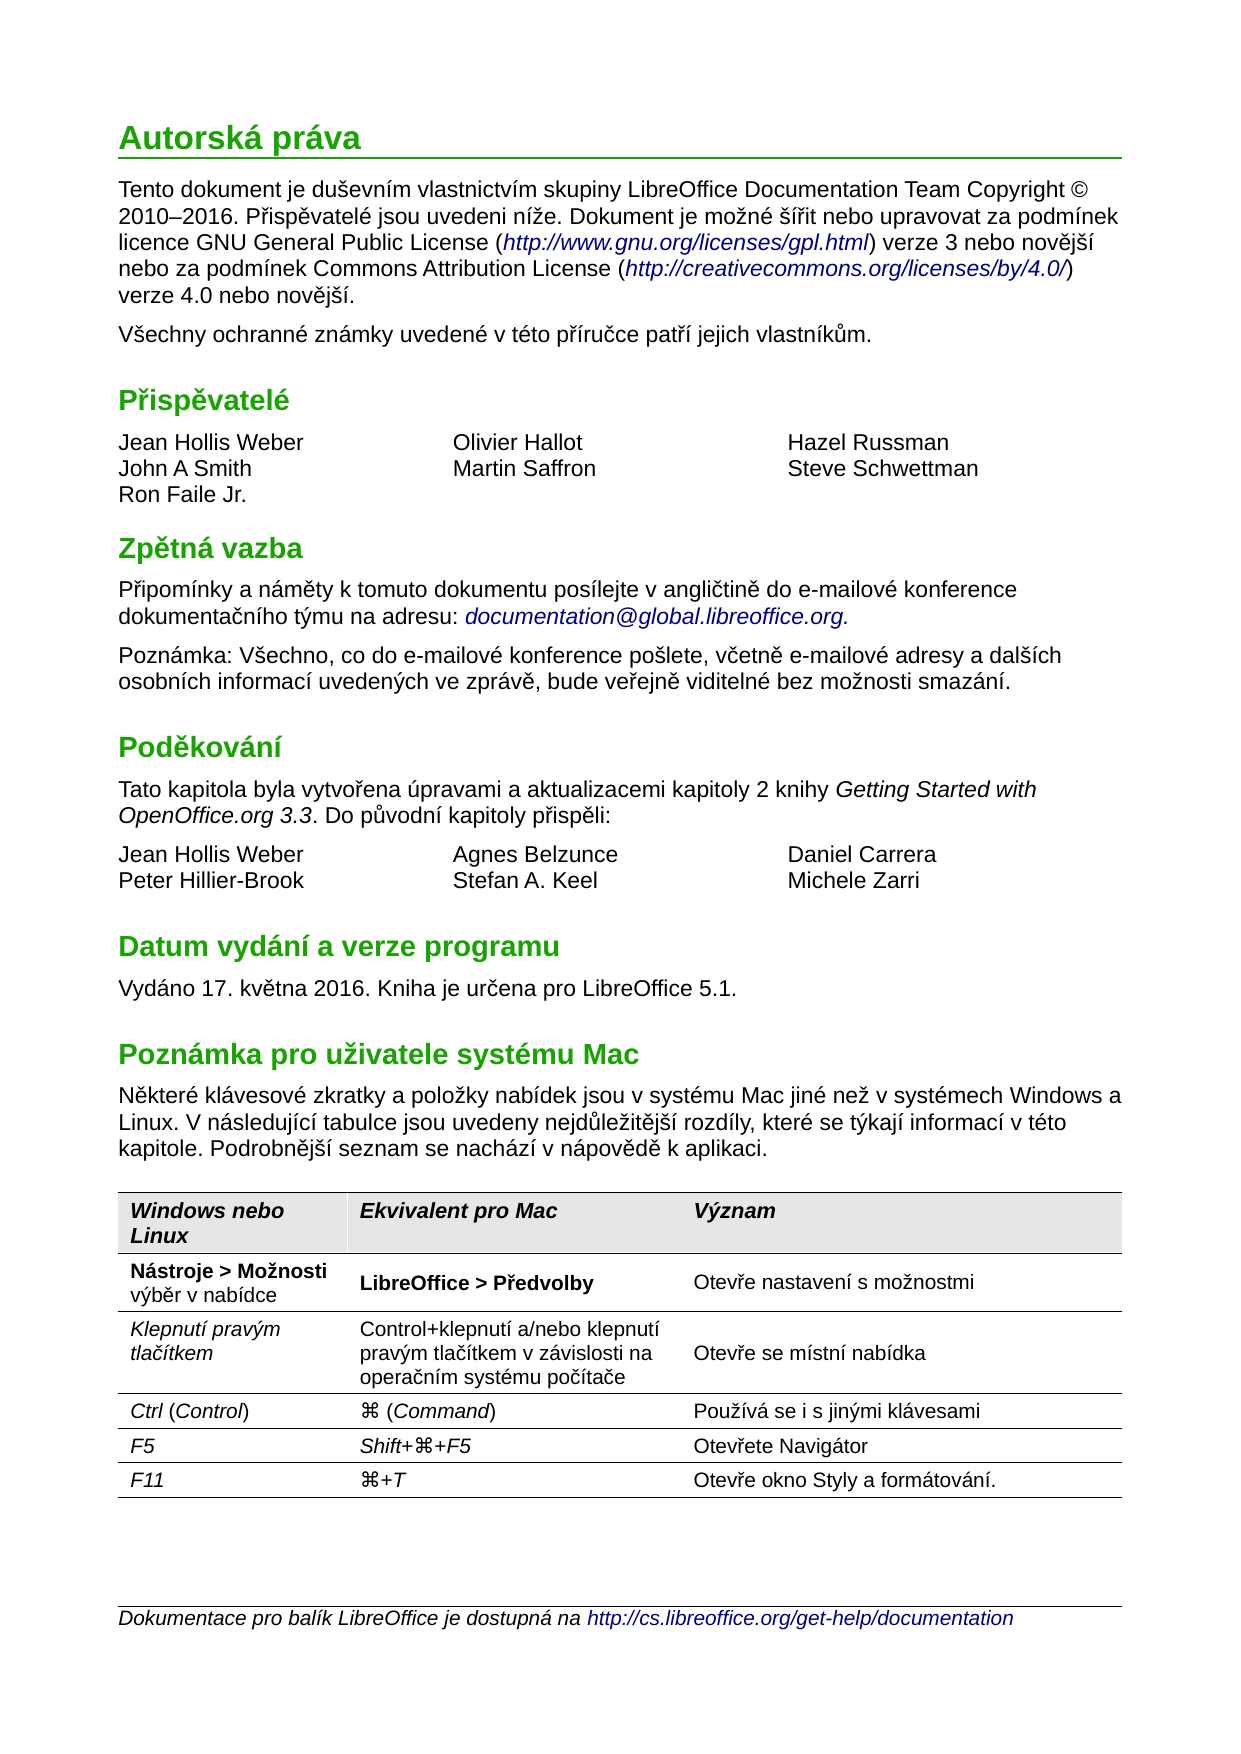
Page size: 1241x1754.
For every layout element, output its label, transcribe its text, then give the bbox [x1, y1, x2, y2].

table_cell Nástroje > Možnosti výběr v nabídce [118, 1254, 347, 1311]
table_cell Shift+⌘+F5 [348, 1429, 681, 1462]
table_cell Ctrl (Control) [118, 1394, 347, 1428]
text Všechny ochranné známky uvedené v této příručce patří jejich vlastníkům. [118, 321, 1122, 347]
table_header Windows nebo Linux [118, 1193, 347, 1252]
table_cell Otevře se místní nabídka [681, 1312, 1122, 1393]
table_cell [453, 481, 787, 507]
table_cell Otevře nastavení s možnostmi [681, 1254, 1122, 1311]
table_cell Otevřete Navigátor [681, 1429, 1122, 1462]
text Poznámka: Všechno, co do e-mailové konference pošlete, včetně e-mailové adresy a dalších osobních informací uvedených ve zprávě, bude veřejně viditelné bez možnosti smazání. [118, 642, 1122, 694]
table_cell Používá se i s jinými klávesami [681, 1394, 1122, 1428]
table_cell ⌘+T [348, 1463, 681, 1497]
table_cell F11 [118, 1463, 347, 1497]
table_header Ekvivalent pro Mac [348, 1193, 681, 1252]
table_header Hazel Russman [788, 429, 1122, 455]
table_cell Stefan A. Keel [453, 868, 787, 894]
subtitle Autorská práva [118, 118, 1122, 157]
subtitle Poděkování [118, 731, 1122, 764]
table_cell Control+klepnutí a/nebo klepnutí pravým tlačítkem v závislosti na operačním systému počítače [348, 1312, 681, 1393]
subtitle Přispěvatelé [118, 383, 1122, 417]
text Některé klávesové zkratky a položky nabídek jsou v systému Mac jiné než v systémech Windows a Linux. V následující tabulce jsou uvedeny nejdůležitější rozdíly, které se týkají informací v této kapitole. Podrobnější seznam se nachází v nápovědě k aplikaci. [118, 1082, 1122, 1161]
table_header Olivier Hallot [453, 429, 787, 455]
table_cell Martin Saffron [453, 455, 787, 481]
table_cell F5 [118, 1429, 347, 1462]
table_cell Michele Zarri [788, 868, 1122, 894]
text Tato kapitola byla vytvořena úpravami a aktualizacemi kapitoly 2 knihy Getting Started with OpenOffice.org 3.3. Do původní kapitoly přispěli: [118, 776, 1122, 828]
table_header Daniel Carrera [788, 841, 1122, 867]
table_cell Peter Hillier-Brook [118, 868, 453, 894]
table_cell Steve Schwettman [788, 455, 1122, 481]
table_cell [788, 481, 1122, 507]
table_cell Otevře okno Styly a formátování. [681, 1463, 1122, 1497]
table_header Jean Hollis Weber [118, 429, 453, 455]
text Připomínky a náměty k tomuto dokumentu posílejte v angličtině do e-mailové konference dokumentačního týmu na adresu: documentation@global.libreoffice.org. [118, 576, 1122, 629]
subtitle Datum vydání a verze programu [118, 929, 1122, 963]
subtitle Zpětná vazba [118, 531, 1122, 565]
table_cell John A Smith [118, 455, 453, 481]
table_cell Ron Faile Jr. [118, 481, 453, 507]
text Tento dokument je duševním vlastnictvím skupiny LibreOffice Documentation Team Copyright © 2010–2016. Přispěvatelé jsou uvedeni níže. Dokument je možné šířit nebo upravovat za podmínek licence GNU General Public License (http://www.gnu.org/licenses/gpl.html) verze 3 nebo novější nebo za podmínek Commons Attribution License (http://creativecommons.org/licenses/by/4.0/) verze 4.0 nebo novější. [118, 176, 1122, 308]
table_cell Klepnutí pravým tlačítkem [118, 1312, 347, 1393]
table_header Agnes Belzunce [453, 841, 787, 867]
table_header Jean Hollis Weber [118, 841, 453, 867]
table_cell ⌘ (Command) [348, 1394, 681, 1428]
table_cell LibreOffice > Předvolby [348, 1254, 681, 1311]
table_header Význam [681, 1193, 1122, 1252]
subtitle Poznámka pro uživatele systému Mac [118, 1037, 1122, 1071]
text Vydáno 17. května 2016. Kniha je určena pro LibreOffice 5.1. [118, 974, 1122, 1001]
